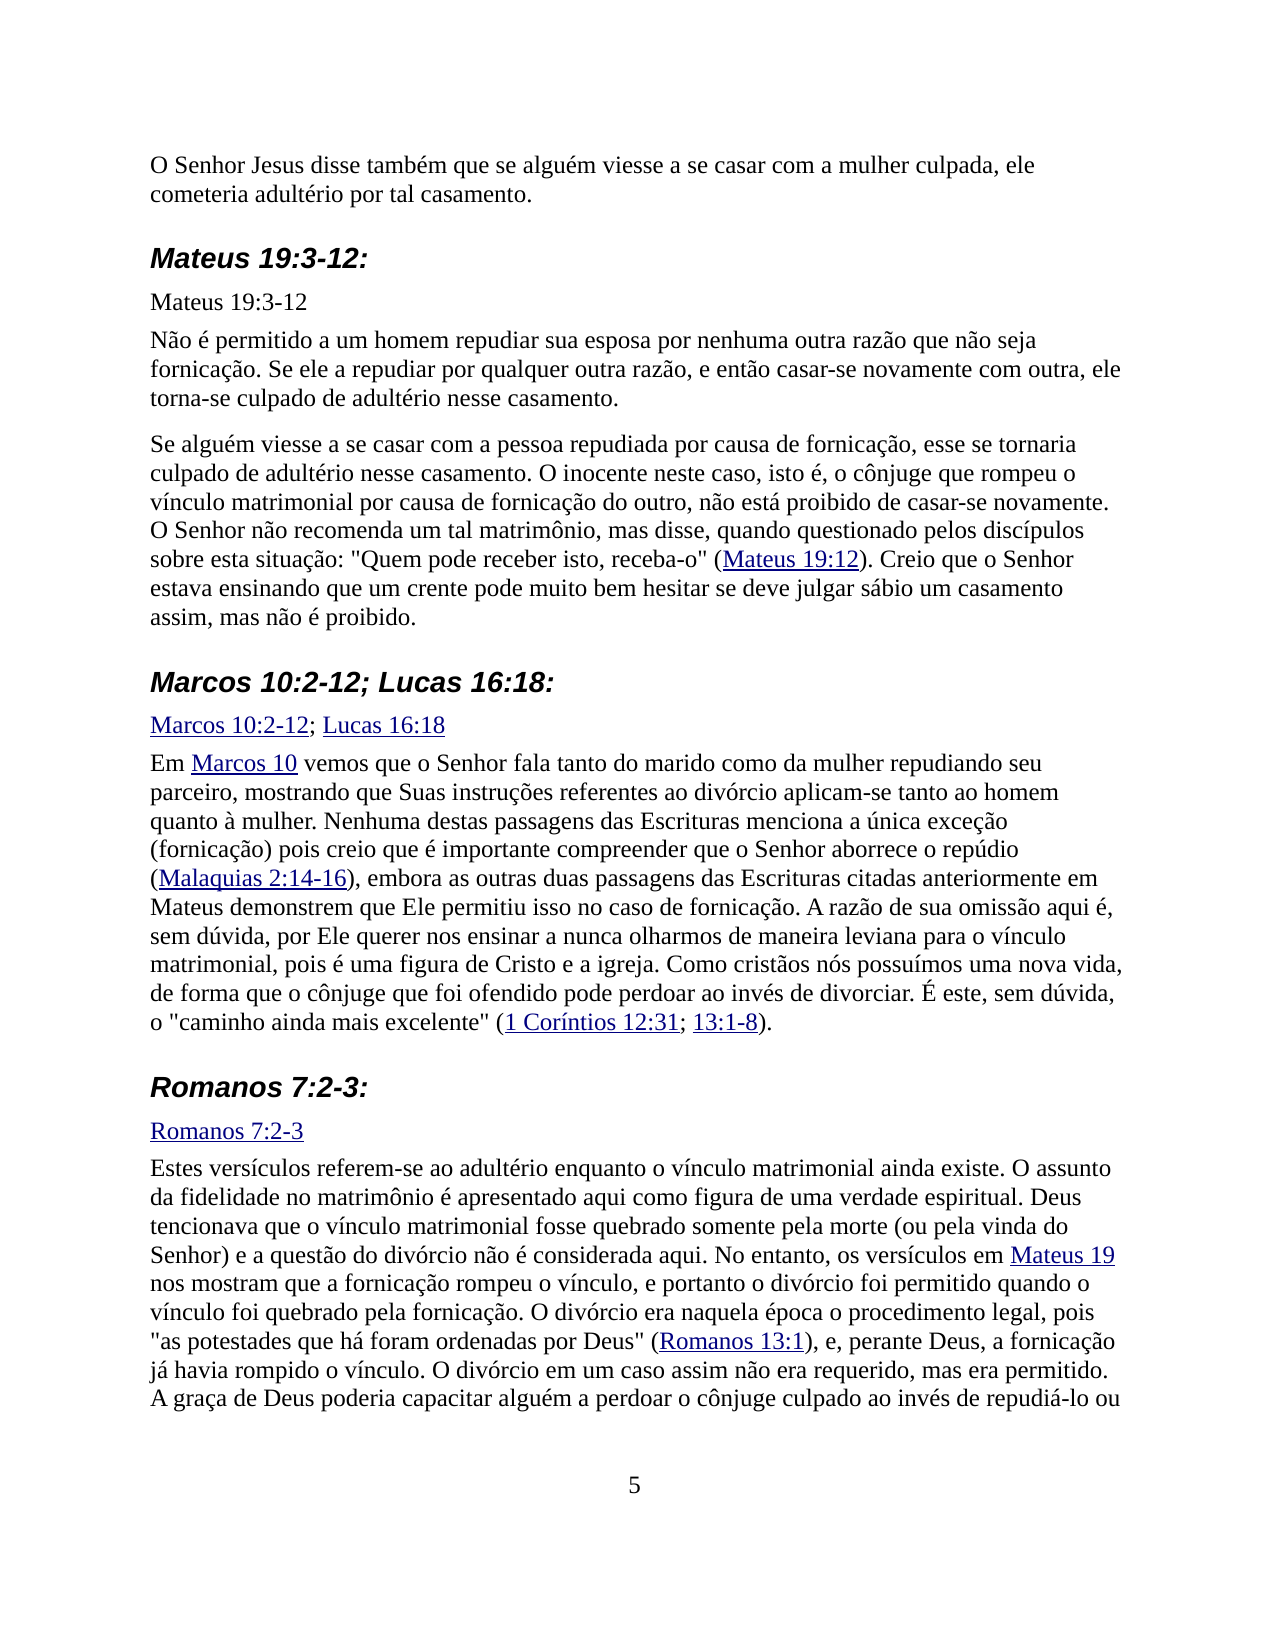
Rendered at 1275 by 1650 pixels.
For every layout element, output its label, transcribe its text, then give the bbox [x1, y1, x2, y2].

text Se alguém viesse a se casar com a pessoa repudiada por causa de fornicação, esse se tornaria culpado de adultério nesse casamento. O inocente neste caso, isto é, o cônjuge que rompeu o vínculo matrimonial por causa de fornicação do outro, não está proibido de casar-se novamente. O Senhor não recomenda um tal matrimônio, mas disse, quando questionado pelos discípulos sobre esta situação: "Quem pode receber isto, receba-o" (Mateus 19:12). Creio que o Senhor estava ensinando que um crente pode muito bem hesitar se deve julgar sábio um casamento assim, mas não é proibido. [150, 429, 1125, 631]
text Estes versículos referem-se ao adultério enquanto o vínculo matrimonial ainda existe. O assunto da fidelidade no matrimônio é apresentado aqui como figura de uma verdade espiritual. Deus tencionava que o vínculo matrimonial fosse quebrado somente pela morte (ou pela vinda do Senhor) e a questão do divórcio não é considerada aqui. No entanto, os versículos em Mateus 19 nos mostram que a fornicação rompeu o vínculo, e portanto o divórcio foi permitido quando o vínculo foi quebrado pela fornicação. O divórcio era naquela época o procedimento legal, pois "as potestades que há foram ordenadas por Deus" (Romanos 13:1), e, perante Deus, a fornicação já havia rompido o vínculo. O divórcio em um caso assim não era requerido, mas era permitido. A graça de Deus poderia capacitar alguém a perdoar o cônjuge culpado ao invés de repudiá-lo ou [150, 1153, 1125, 1412]
subtitle Romanos 7:2-3: [150, 1070, 1125, 1103]
text Mateus 19:3-12 [150, 287, 1125, 316]
text O Senhor Jesus disse também que se alguém viesse a se casar com a mulher culpada, ele cometeria adultério por tal casamento. [150, 150, 1125, 207]
text Não é permitido a um homem repudiar sua esposa por nenhuma outra razão que não seja fornicação. Se ele a repudiar por qualquer outra razão, e então casar-se novamente com outra, ele torna-se culpado de adultério nesse casamento. [150, 325, 1125, 411]
subtitle Marcos 10:2-12; Lucas 16:18: [150, 664, 1125, 698]
text Em Marcos 10 vemos que o Senhor fala tanto do marido como da mulher repudiando seu parceiro, mostrando que Suas instruções referentes ao divórcio aplicam-se tanto ao homem quanto à mulher. Nenhuma destas passagens das Escrituras menciona a única exceção (fornicação) pois creio que é importante compreender que o Senhor aborrece o repúdio (Malaquias 2:14-16), embora as outras duas passagens das Escrituras citadas anteriormente em Mateus demonstrem que Ele permitiu isso no caso de fornicação. A razão de sua omissão aqui é, sem dúvida, por Ele querer nos ensinar a nunca olharmos de maneira leviana para o vínculo matrimonial, pois é uma figura de Cristo e a igreja. Como cristãos nós possuímos uma nova vida, de forma que o cônjuge que foi ofendido pode perdoar ao invés de divorciar. É este, sem dúvida, o "caminho ainda mais excelente" (1 Coríntios 12:31; 13:1-8). [150, 748, 1125, 1036]
subtitle Mateus 19:3-12: [150, 241, 1125, 275]
text Marcos 10:2-12; Lucas 16:18 [150, 711, 1125, 739]
text Romanos 7:2-3 [150, 1116, 1125, 1144]
